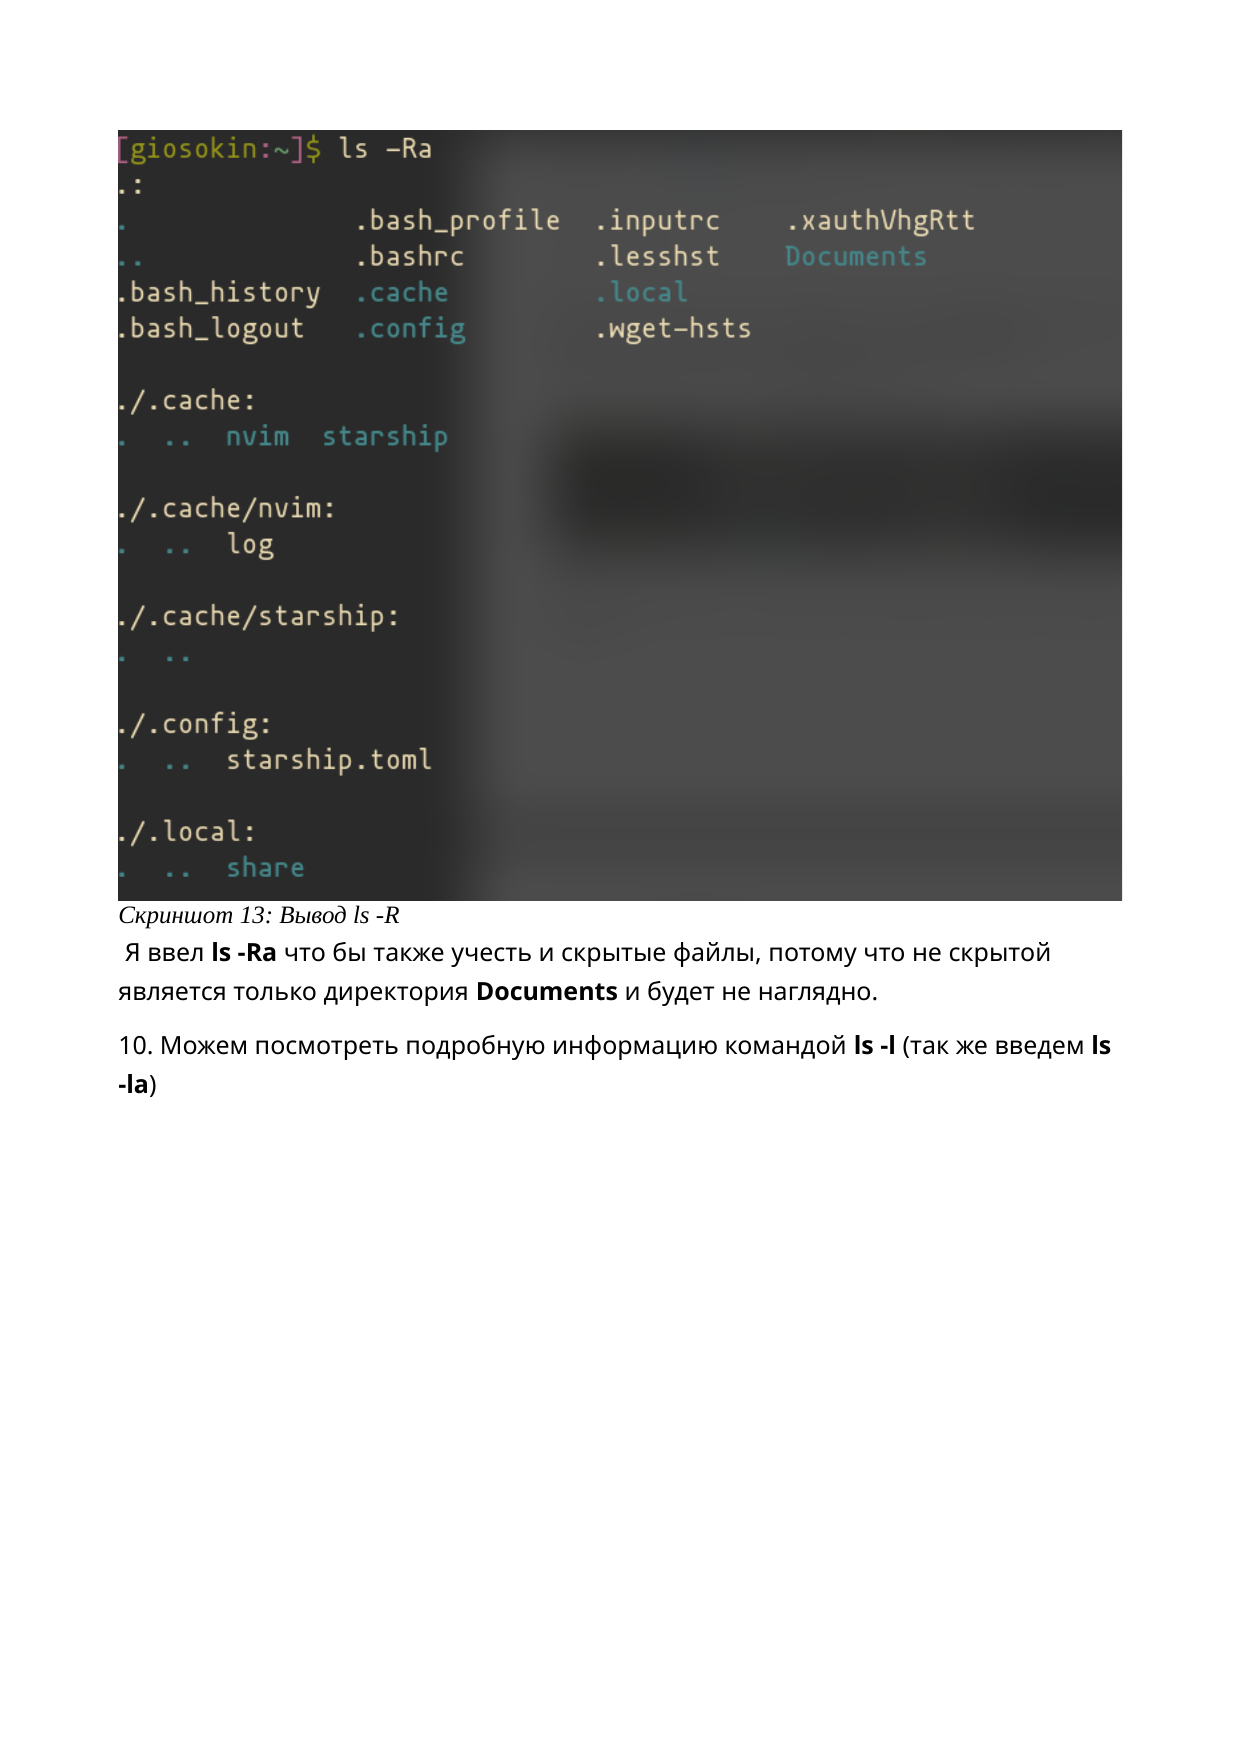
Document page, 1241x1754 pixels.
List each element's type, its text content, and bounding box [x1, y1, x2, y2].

text Я ввел ls -Ra что бы также учесть и скрытые файлы, потому что не скрытой является только директория Documents и будет не наглядно. [118, 929, 1122, 1008]
text Скриншот 13: Вывод ls -R [118, 901, 1122, 929]
picture [118, 130, 1123, 901]
text [118, 118, 1122, 130]
text 10. Можем посмотреть подробную информацию командой ls -l (так же введем ls -la) [118, 1027, 1122, 1101]
